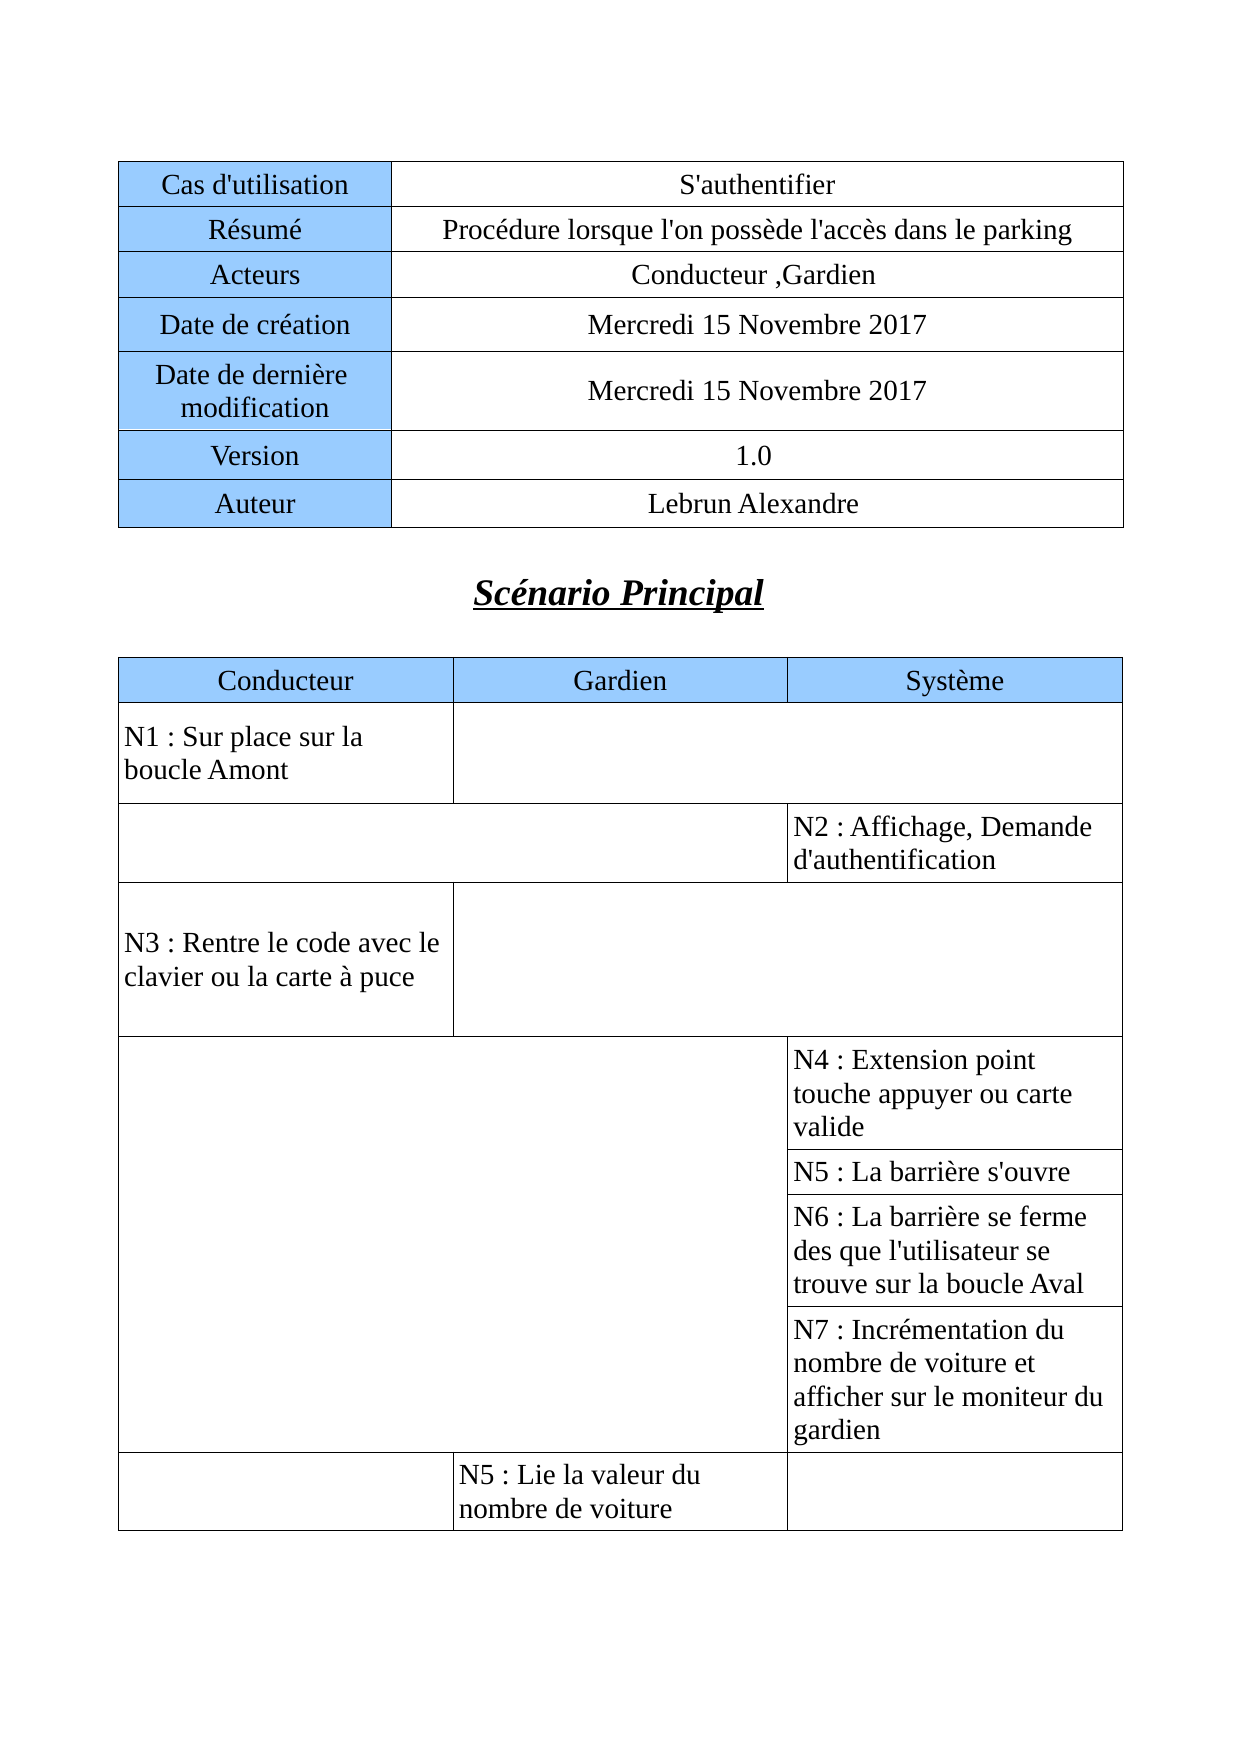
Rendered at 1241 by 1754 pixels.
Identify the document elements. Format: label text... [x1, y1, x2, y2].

table_cell N1 : Sur place sur la boucle Amont [119, 703, 453, 803]
table_cell [454, 703, 1122, 803]
table_cell Résumé [119, 207, 391, 251]
table_cell Lebrun Alexandre [392, 480, 1123, 527]
table_cell Conducteur ,Gardien [392, 252, 1123, 297]
table_cell Date de dernière modification [119, 352, 391, 429]
table_cell [454, 883, 1122, 1036]
table_cell N4 : Extension point touche appuyer ou carte valide [788, 1037, 1122, 1149]
text Scénario Principal [118, 571, 1122, 614]
table_cell N5 : La barrière s'ouvre [788, 1150, 1122, 1194]
table_cell [119, 1037, 787, 1452]
table_cell [119, 804, 787, 882]
table_cell [788, 1453, 1122, 1530]
table_cell N2 : Affichage, Demande d'authentification [788, 804, 1122, 882]
table_cell N6 : La barrière se ferme des que l'utilisateur se trouve sur la boucle Aval [788, 1195, 1122, 1306]
table_cell Date de création [119, 298, 391, 351]
table_cell N7 : Incrémentation du nombre de voiture et afficher sur le moniteur du gardien [788, 1307, 1122, 1452]
table_header Système [788, 658, 1122, 702]
table_cell [119, 1453, 453, 1530]
table_header Conducteur [119, 658, 453, 702]
table_cell N5 : Lie la valeur du nombre de voiture [454, 1453, 787, 1530]
table_cell Version [119, 431, 391, 479]
table_cell 1.0 [392, 431, 1123, 479]
table_cell Mercredi 15 Novembre 2017 [392, 298, 1123, 351]
table_cell Procédure lorsque l'on possède l'accès dans le parking [392, 207, 1123, 251]
table_header Cas d'utilisation [119, 162, 391, 206]
table_cell Auteur [119, 480, 391, 527]
table_cell N3 : Rentre le code avec le clavier ou la carte à puce [119, 883, 453, 1036]
table_cell Mercredi 15 Novembre 2017 [392, 352, 1123, 429]
table_cell Acteurs [119, 252, 391, 297]
table_header S'authentifier [392, 162, 1123, 206]
table_header Gardien [454, 658, 787, 702]
